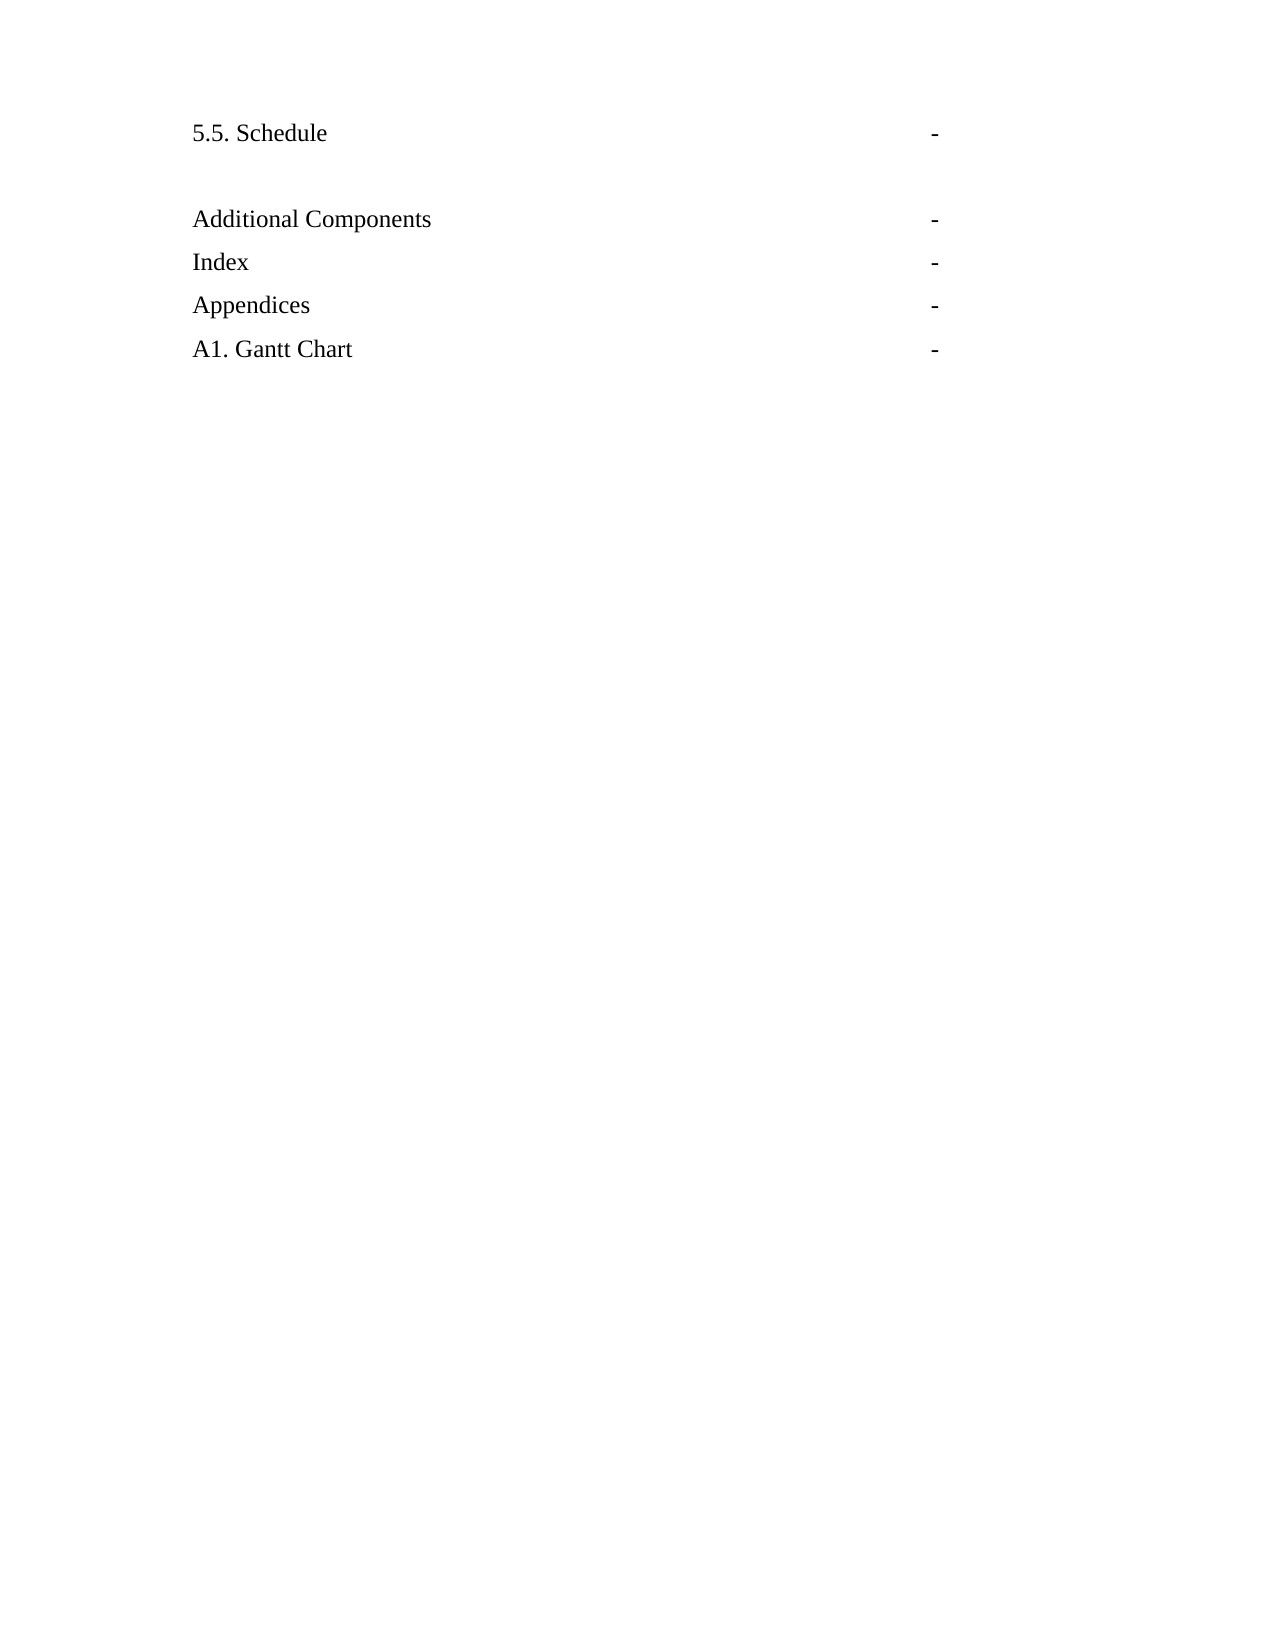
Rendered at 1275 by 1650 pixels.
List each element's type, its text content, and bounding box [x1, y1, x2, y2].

text Appendices - [118, 291, 1157, 319]
text Index - [118, 247, 1157, 276]
text 5.5. Schedule - [118, 118, 1157, 147]
text A1. Gantt Chart - [118, 334, 1157, 362]
text Additional Components - [118, 204, 1157, 233]
